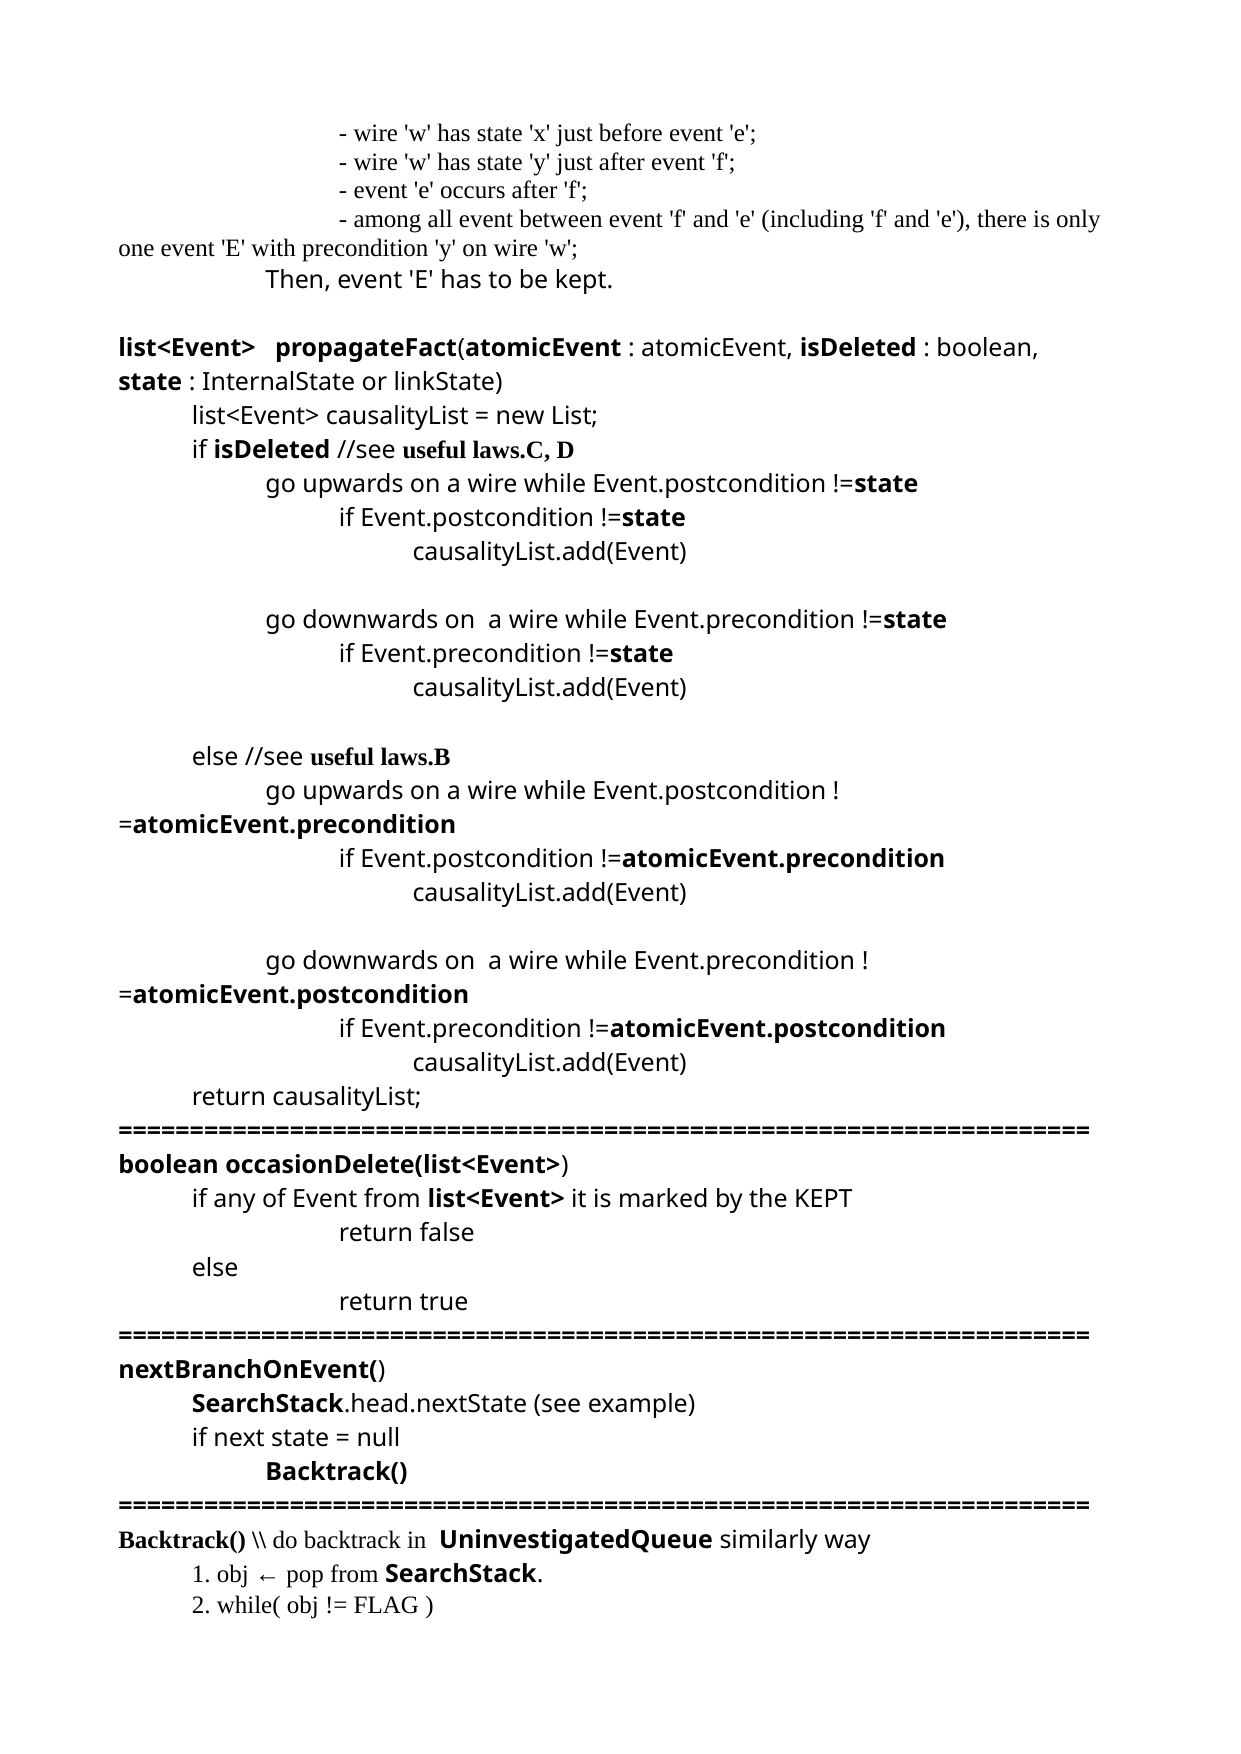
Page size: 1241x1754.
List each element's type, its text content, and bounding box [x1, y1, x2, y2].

text if any of Event from list<Event> it is marked by the KEPT [118, 1181, 1122, 1215]
text boolean occasionDelete(list<Event>) [118, 1147, 1122, 1181]
text 2. while( obj != FLAG ) [118, 1590, 1122, 1618]
text go downwards on a wire while Event.precondition !=atomicEvent.postcondition [118, 943, 1122, 1011]
text else //see useful laws.B [118, 738, 1122, 772]
text ==================================================================== [118, 1488, 1122, 1522]
text list<Event> causalityList = new List; [118, 398, 1122, 432]
text causalityList.add(Event) [118, 1045, 1122, 1079]
text if Event.precondition !=state [118, 636, 1122, 670]
text - event 'e' occurs after 'f'; [118, 176, 1122, 204]
text causalityList.add(Event) [118, 534, 1122, 568]
text - wire 'w' has state 'y' just after event 'f'; [118, 147, 1122, 176]
text return false [118, 1215, 1122, 1249]
text ==================================================================== [118, 1317, 1122, 1351]
text go upwards on a wire while Event.postcondition !=atomicEvent.precondition [118, 772, 1122, 840]
text if isDeleted //see useful laws.C, D [118, 432, 1122, 466]
text nextBranchOnEvent() [118, 1351, 1122, 1385]
text go upwards on a wire while Event.postcondition !=state [118, 466, 1122, 500]
text ==================================================================== [118, 1113, 1122, 1147]
text Backtrack() [118, 1453, 1122, 1488]
text SearchStack.head.nextState (see example) [118, 1385, 1122, 1419]
text if Event.precondition !=atomicEvent.postcondition [118, 1011, 1122, 1045]
text if Event.postcondition !=state [118, 500, 1122, 534]
text Then, event 'E' has to be kept. [118, 262, 1122, 296]
text 1. obj ← pop from SearchStack. [118, 1556, 1122, 1590]
text - among all event between event 'f' and 'e' (including 'f' and 'e'), there is only one event 'E' with precondition 'y' on wire 'w'; [118, 204, 1122, 262]
text Backtrack() \\ do backtrack in UninvestigatedQueue similarly way [118, 1522, 1122, 1556]
text if Event.postcondition !=atomicEvent.precondition [118, 840, 1122, 874]
text causalityList.add(Event) [118, 670, 1122, 704]
text else [118, 1249, 1122, 1283]
text return causalityList; [118, 1079, 1122, 1113]
text - wire 'w' has state 'x' just before event 'e'; [118, 118, 1122, 147]
text go downwards on a wire while Event.precondition !=state [118, 602, 1122, 636]
text if next state = null [118, 1419, 1122, 1453]
text list<Event> propagateFact(atomicEvent : atomicEvent, isDeleted : boolean, state : InternalState or linkState) [118, 329, 1122, 398]
text return true [118, 1283, 1122, 1317]
text causalityList.add(Event) [118, 874, 1122, 908]
